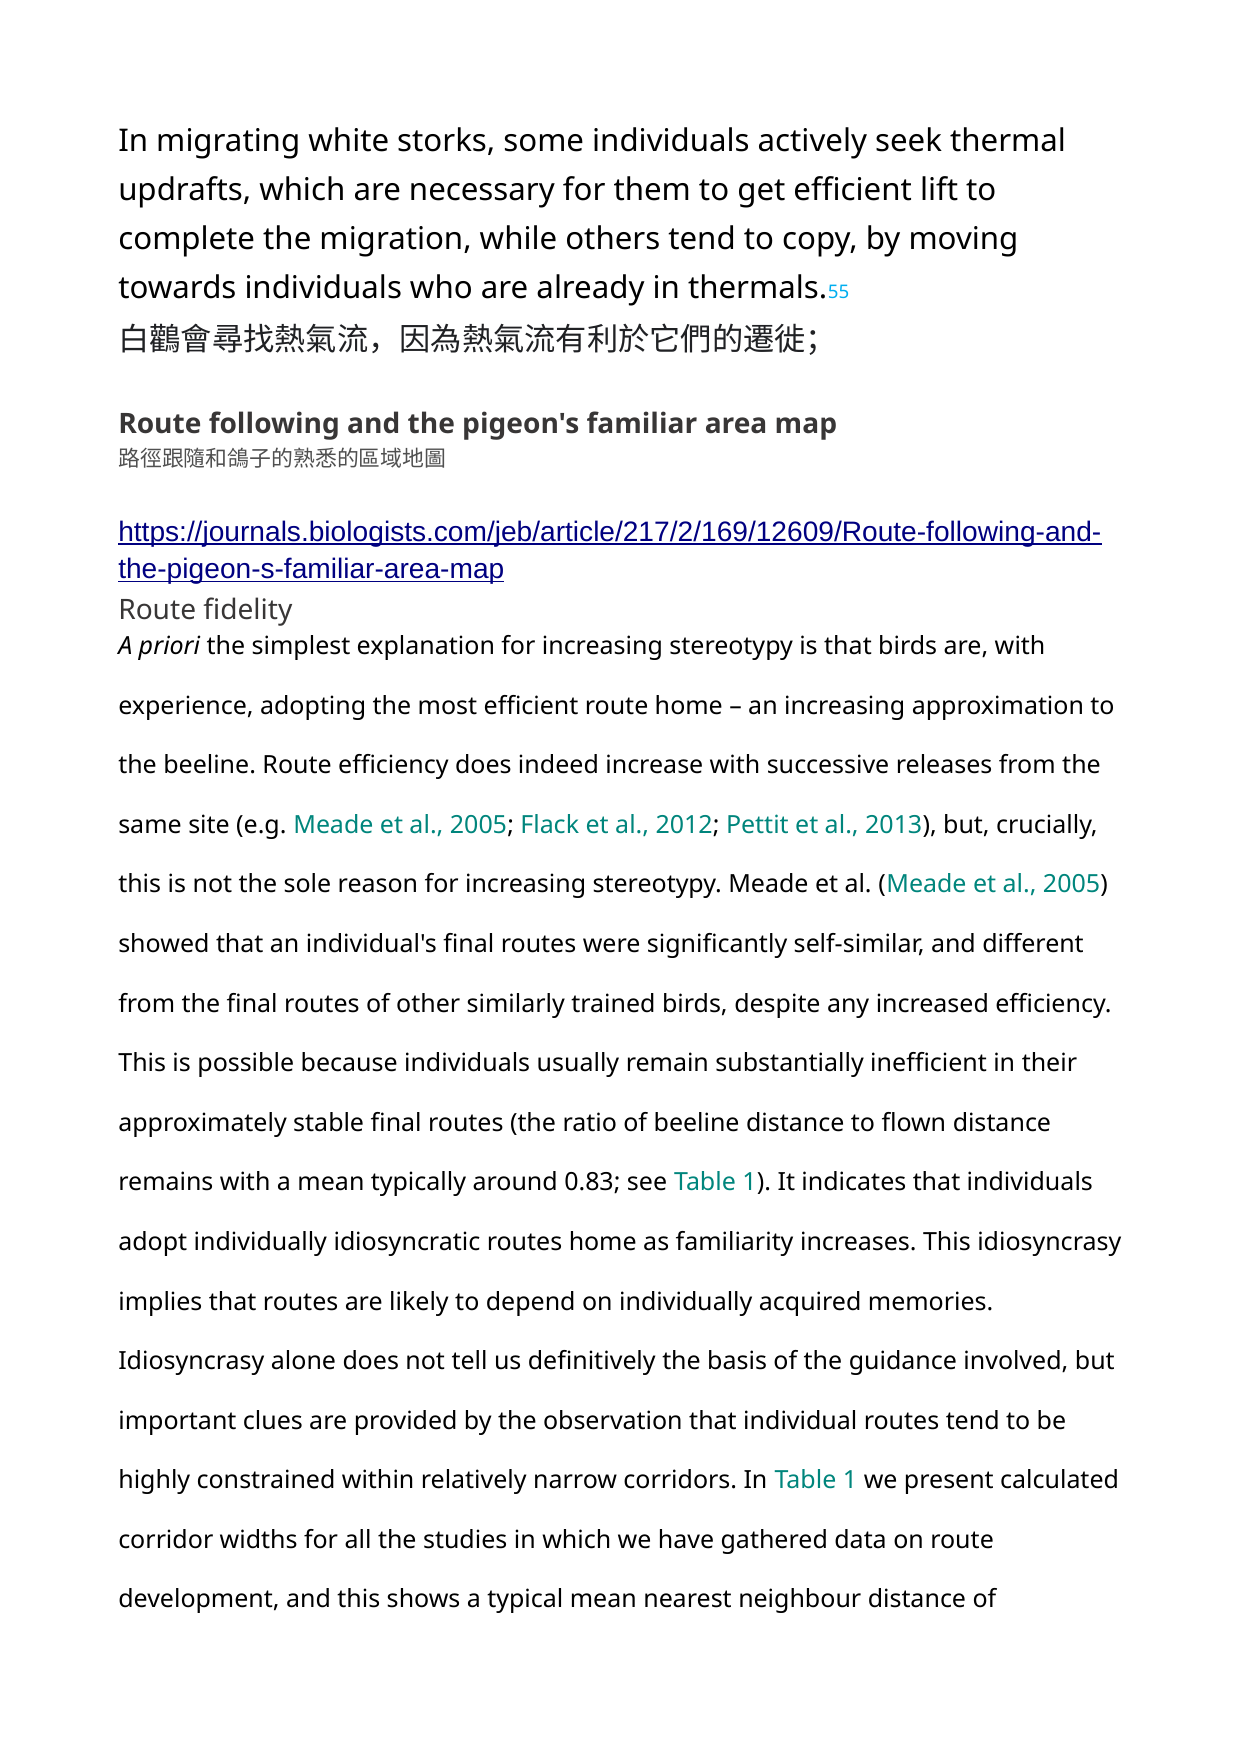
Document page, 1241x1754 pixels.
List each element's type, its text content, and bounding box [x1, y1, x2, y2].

subtitle Route fidelity [118, 589, 1122, 628]
text https://journals.biologists.com/jeb/article/217/2/169/12609/Route-following-and-the-pigeon-s-familiar-area-map [118, 515, 1122, 584]
text A priori the simplest explanation for increasing stereotypy is that birds are, with experience, adopting the most efficient route home – an increasing approximation to the beeline. Route efficiency does indeed increase with successive releases from the same site (e.g. Meade et al., 2005; Flack et al., 2012; Pettit et al., 2013), but, crucially, this is not the sole reason for increasing stereotypy. Meade et al. (Meade et al., 2005) showed that an individual's final routes were significantly self-similar, and different from the final routes of other similarly trained birds, despite any increased efficiency. This is possible because individuals usually remain substantially inefficient in their approximately stable final routes (the ratio of beeline distance to flown distance remains with a mean typically around 0.83; see Table 1). It indicates that individuals adopt individually idiosyncratic routes home as familiarity increases. This idiosyncrasy implies that routes are likely to depend on individually acquired memories. Idiosyncrasy alone does not tell us definitively the basis of the guidance involved, but important clues are provided by the observation that individual routes tend to be highly constrained within relatively narrow corridors. In Table 1 we present calculated corridor widths for all the studies in which we have gathered data on route development, and this shows a typical mean nearest neighbour distance of [118, 628, 1122, 1615]
text 白鸛會尋找熱氣流，因為熱氣流有利於它們的遷徙； [118, 314, 1122, 359]
text In migrating white storks, some individuals actively seek thermal updrafts, which are necessary for them to get efficient lift to complete the migration, while others tend to copy, by moving towards individuals who are already in thermals.55 [118, 118, 1122, 308]
text 路徑跟隨和鴿子的熟悉的區域地圖 [118, 441, 1122, 473]
subtitle Route following and the pigeon's familiar area map [118, 403, 1122, 441]
